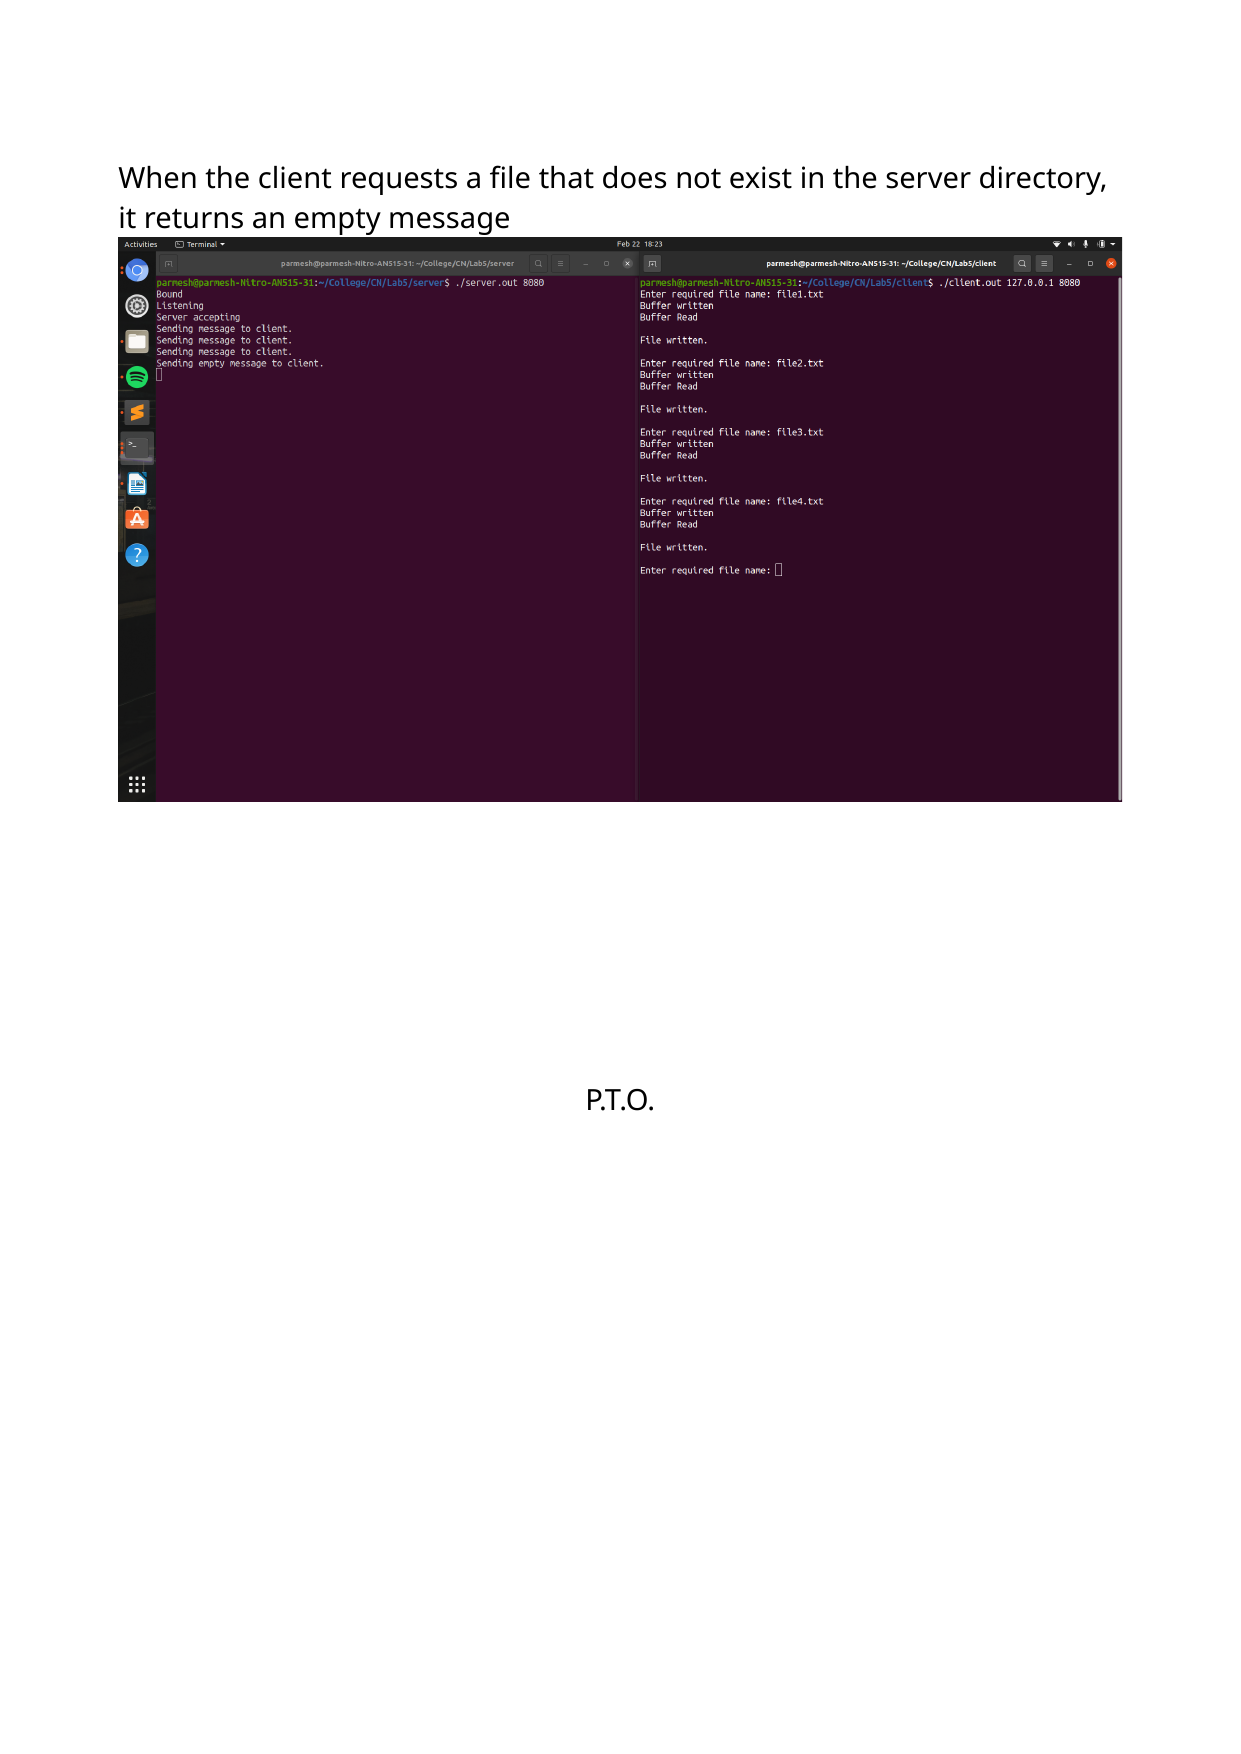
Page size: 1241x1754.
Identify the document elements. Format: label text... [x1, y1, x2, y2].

picture [118, 237, 1123, 802]
text P.T.O. [118, 1080, 1122, 1119]
text When the client requests a file that does not exist in the server directory, it returns an empty message [118, 158, 1122, 237]
